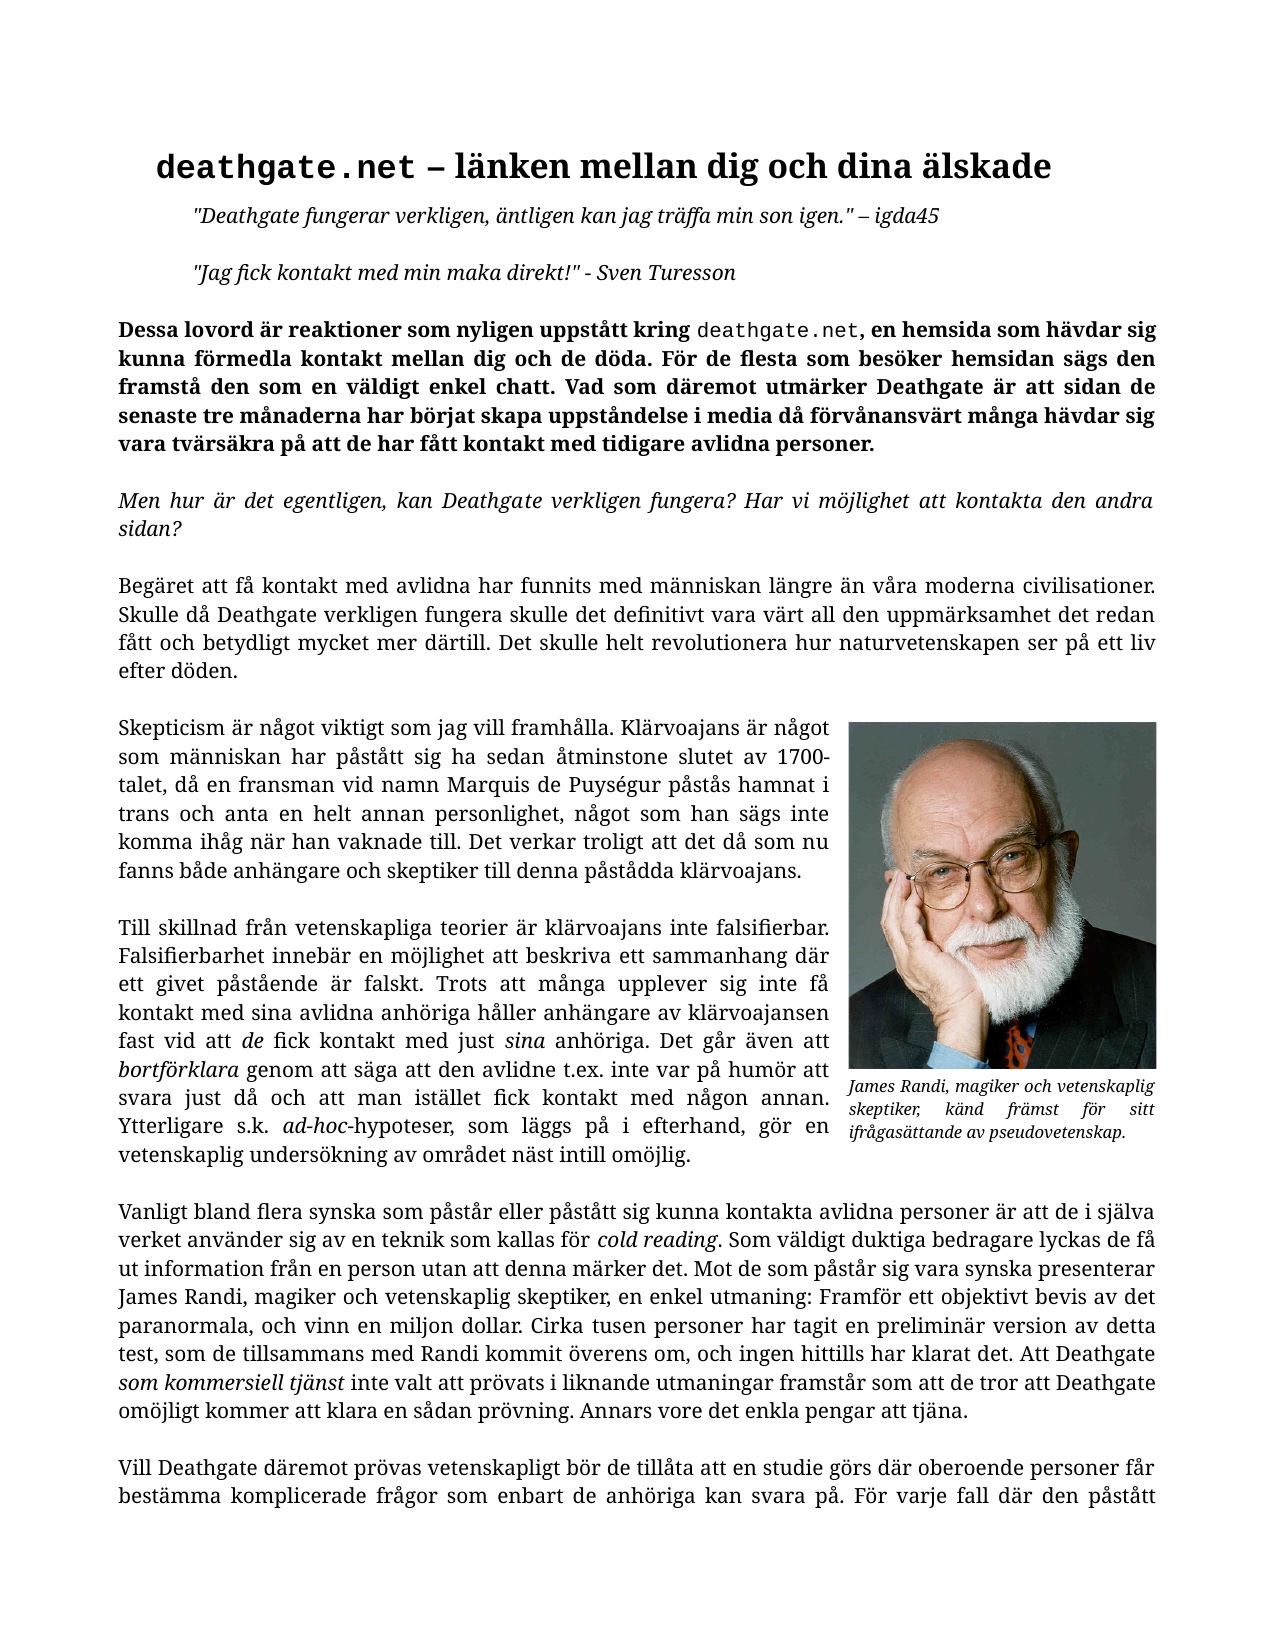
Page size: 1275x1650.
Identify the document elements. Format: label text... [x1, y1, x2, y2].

text "Jag fick kontakt med min maka direkt!" - Sven Turesson [118, 258, 1157, 287]
text Men hur är det egentligen, kan Deathgate verkligen fungera? Har vi möjlighet att kontakta den andra sidan? [118, 486, 1157, 543]
text Vill Deathgate däremot prövas vetenskapligt bör de tillåta att en studie görs där oberoende personer får bestämma komplicerade frågor som enbart de anhöriga kan svara på. För varje fall där den påstått [118, 1453, 1157, 1510]
text Till skillnad från vetenskapliga teorier är klärvoajans inte falsifierbar. Falsifierbarhet innebär en möjlighet att beskriva ett sammanhang där ett givet påstående är falskt. Trots att många upplever sig inte få kontakt med sina avlidna anhöriga håller anhängare av klärvoajansen fast vid att de fick kontakt med just sina anhöriga. Det går även att bortförklara genom att säga att den avlidne t.ex. inte var på humör att svara just då och att man istället fick kontakt med någon annan. Ytterligare s.k. ad-hoc-hypoteser, som läggs på i efterhand, gör en vetenskaplig undersökning av området näst intill omöjlig. [118, 913, 1157, 1168]
text Vanligt bland flera synska som påstår eller påstått sig kunna kontakta avlidna personer är att de i själva verket använder sig av en teknik som kallas för cold reading. Som väldigt duktiga bedragare lyckas de få ut information från en person utan att denna märker det. Mot de som påstår sig vara synska presenterar James Randi, magiker och vetenskaplig skeptiker, en enkel utmaning: Framför ett objektivt bevis av det paranormala, och vinn en miljon dollar. Cirka tusen personer har tagit en preliminär version av detta test, som de tillsammans med Randi kommit överens om, och ingen hittills har klarat det. Att Deathgate som kommersiell tjänst inte valt att prövats i liknande utmaningar framstår som att de tror att Deathgate omöjligt kommer att klara en sådan prövning. Annars vore det enkla pengar att tjäna. [118, 1197, 1157, 1424]
subtitle deathgate.net – länken mellan dig och dina älskade [156, 143, 1157, 189]
text Begäret att få kontakt med avlidna har funnits med människan längre än våra moderna civilisationer. Skulle då Deathgate verkligen fungera skulle det definitivt vara värt all den uppmärksamhet det redan fått och betydligt mycket mer därtill. Det skulle helt revolutionera hur naturvetenskapen ser på ett liv efter döden. [118, 571, 1157, 685]
text "Deathgate fungerar verkligen, äntligen kan jag träffa min son igen." – igda45 [118, 202, 1157, 230]
text Dessa lovord är reaktioner som nyligen uppstått kring deathgate.net, en hemsida som hävdar sig kunna förmedla kontakt mellan dig och de döda. För de flesta som besöker hemsidan sägs den framstå den som en väldigt enkel chatt. Vad som däremot utmärker Deathgate är att sidan de senaste tre månaderna har börjat skapa uppståndelse i media då förvånansvärt många hävdar sig vara tvärsäkra på att de har fått kontakt med tidigare avlidna personer. [118, 315, 1157, 458]
text Skepticism är något viktigt som jag vill framhålla. Klärvoajans är något som människan har påstått sig ha sedan åtminstone slutet av 1700-talet, då en fransman vid namn Marquis de Puységur påstås hamnat i trans och anta en helt annan personlighet, något som han sägs inte komma ihåg när han vaknade till. Det verkar troligt att det då som nu fanns både anhängare och skeptiker till denna påstådda klärvoajans. [118, 713, 1157, 884]
text James Randi, magiker och vetenskaplig skeptiker, känd främst för sitt ifrågasättande av pseudovetenskap. [848, 1069, 1156, 1143]
picture [848, 722, 1157, 1069]
